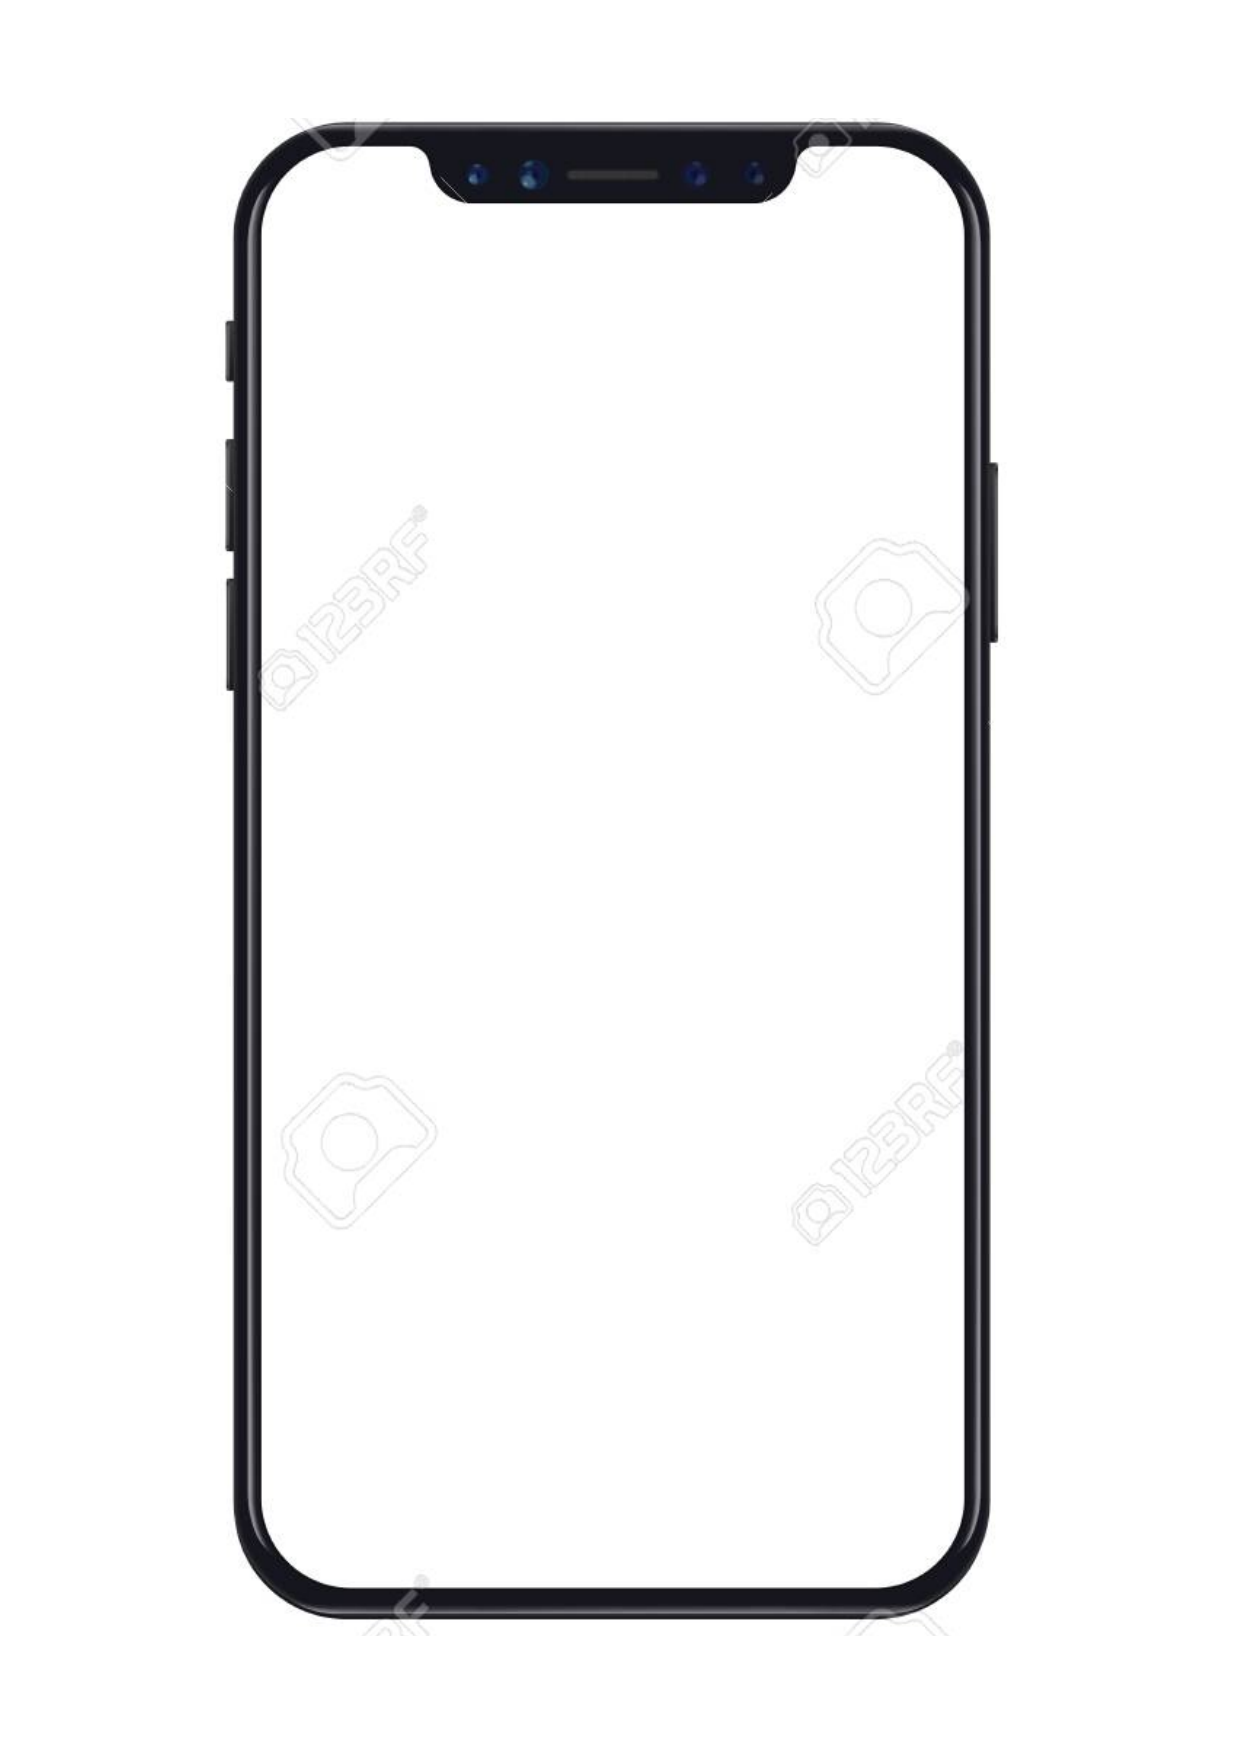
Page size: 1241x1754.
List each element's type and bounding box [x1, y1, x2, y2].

picture [216, 118, 1024, 1636]
